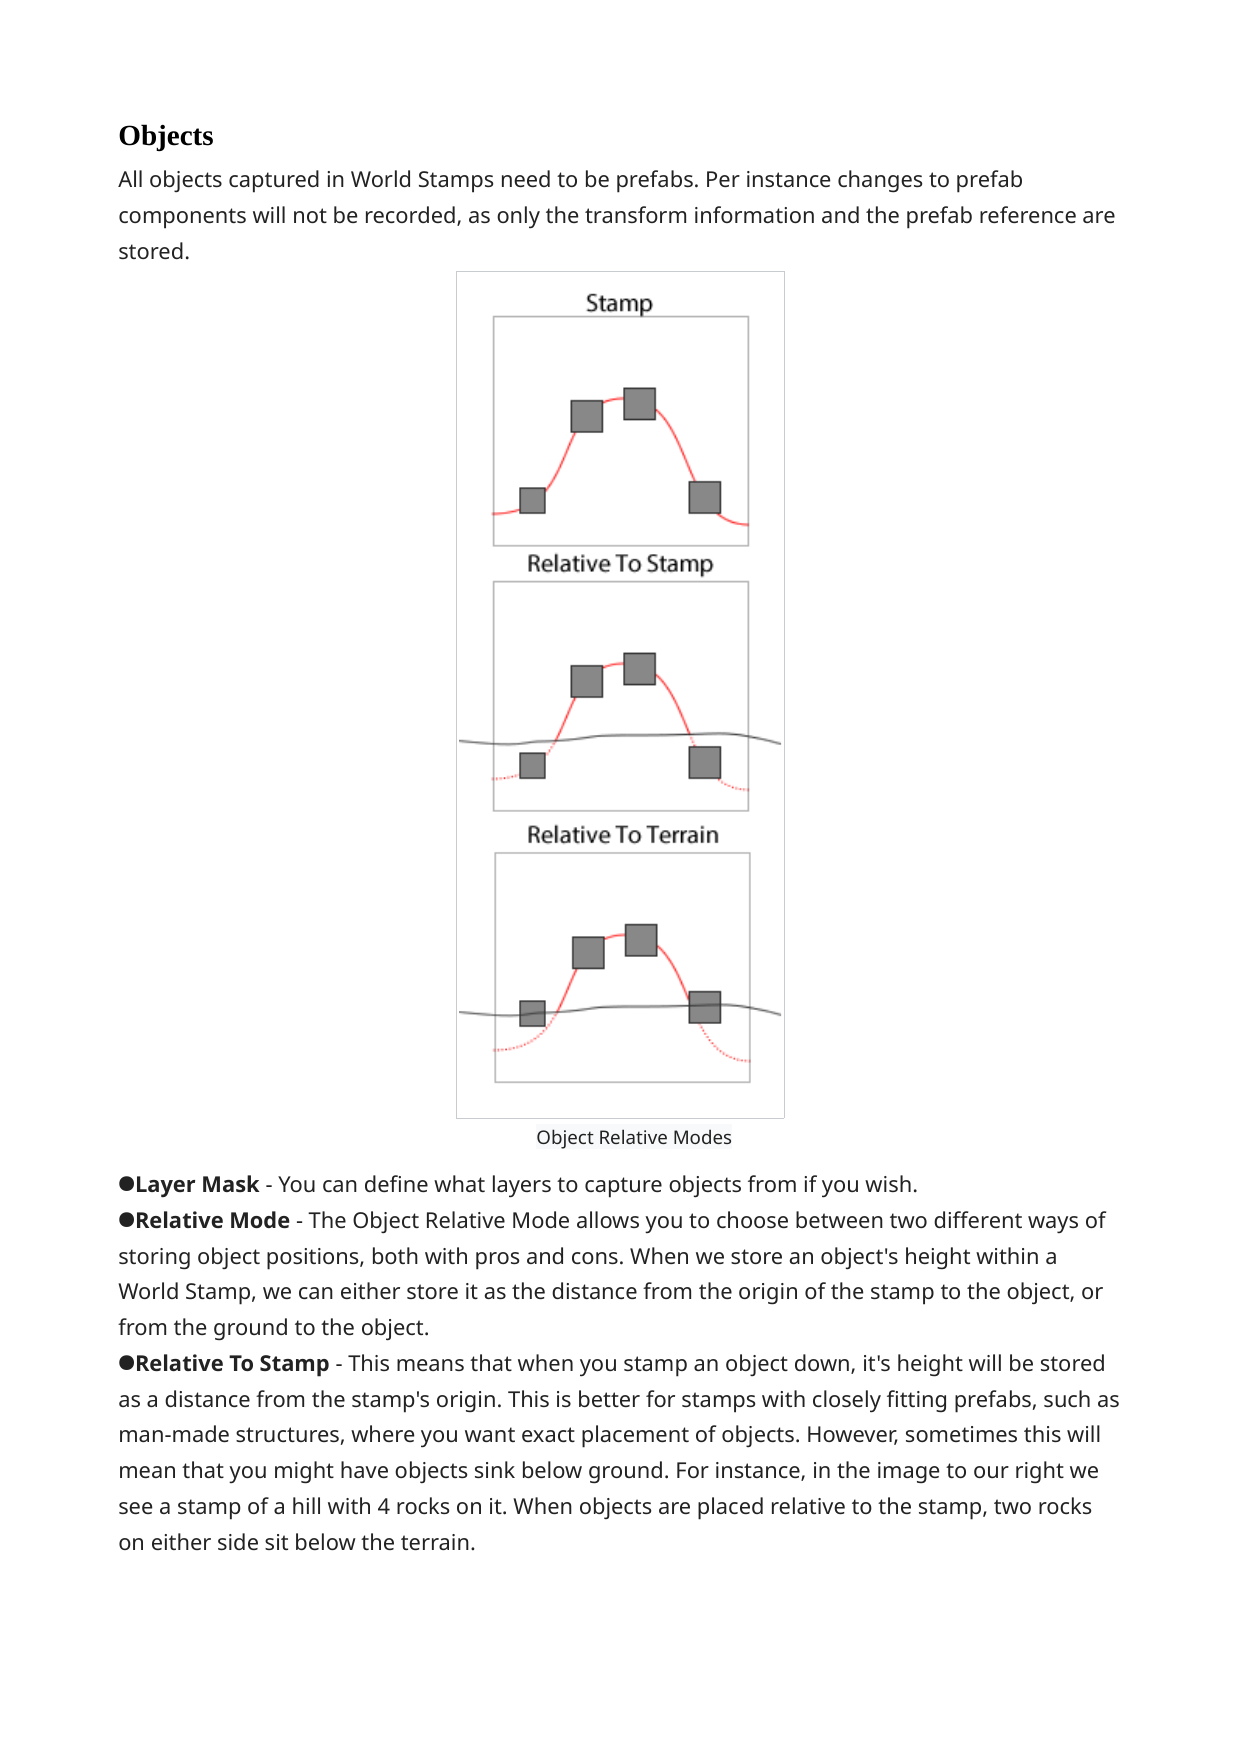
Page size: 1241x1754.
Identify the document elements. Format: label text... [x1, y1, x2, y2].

text All objects captured in World Stamps need to be prefabs. Per instance changes to prefab components will not be recorded, as only the transform information and the prefab reference are stored. [118, 164, 1122, 265]
list Relative To Stamp - This means that when you stamp an object down, it's height will be stored as a distance from the stamp's origin. This is better for stamps with closely fitting prefabs, such as man-made structures, where you want exact placement of objects. However, sometimes this will mean that you might have objects sink below ground. For instance, in the image to our right we see a stamp of a hill with 4 rocks on it. When objects are placed relative to the stamp, two rocks on either side sit below the terrain. [118, 1348, 1122, 1556]
text Object Relative Modes [123, 1124, 1122, 1149]
subtitle Objects [118, 118, 1122, 152]
list Relative Mode - The Object Relative Mode allows you to choose between two different ways of storing object positions, both with pros and cons. When we store an object's height within a World Stamp, we can either store it as the distance from the origin of the stamp to the object, or from the ground to the object. [118, 1205, 1122, 1342]
picture [459, 274, 782, 1116]
list Layer Mask - You can define what layers to capture objects from if you wish. [118, 1169, 1122, 1199]
